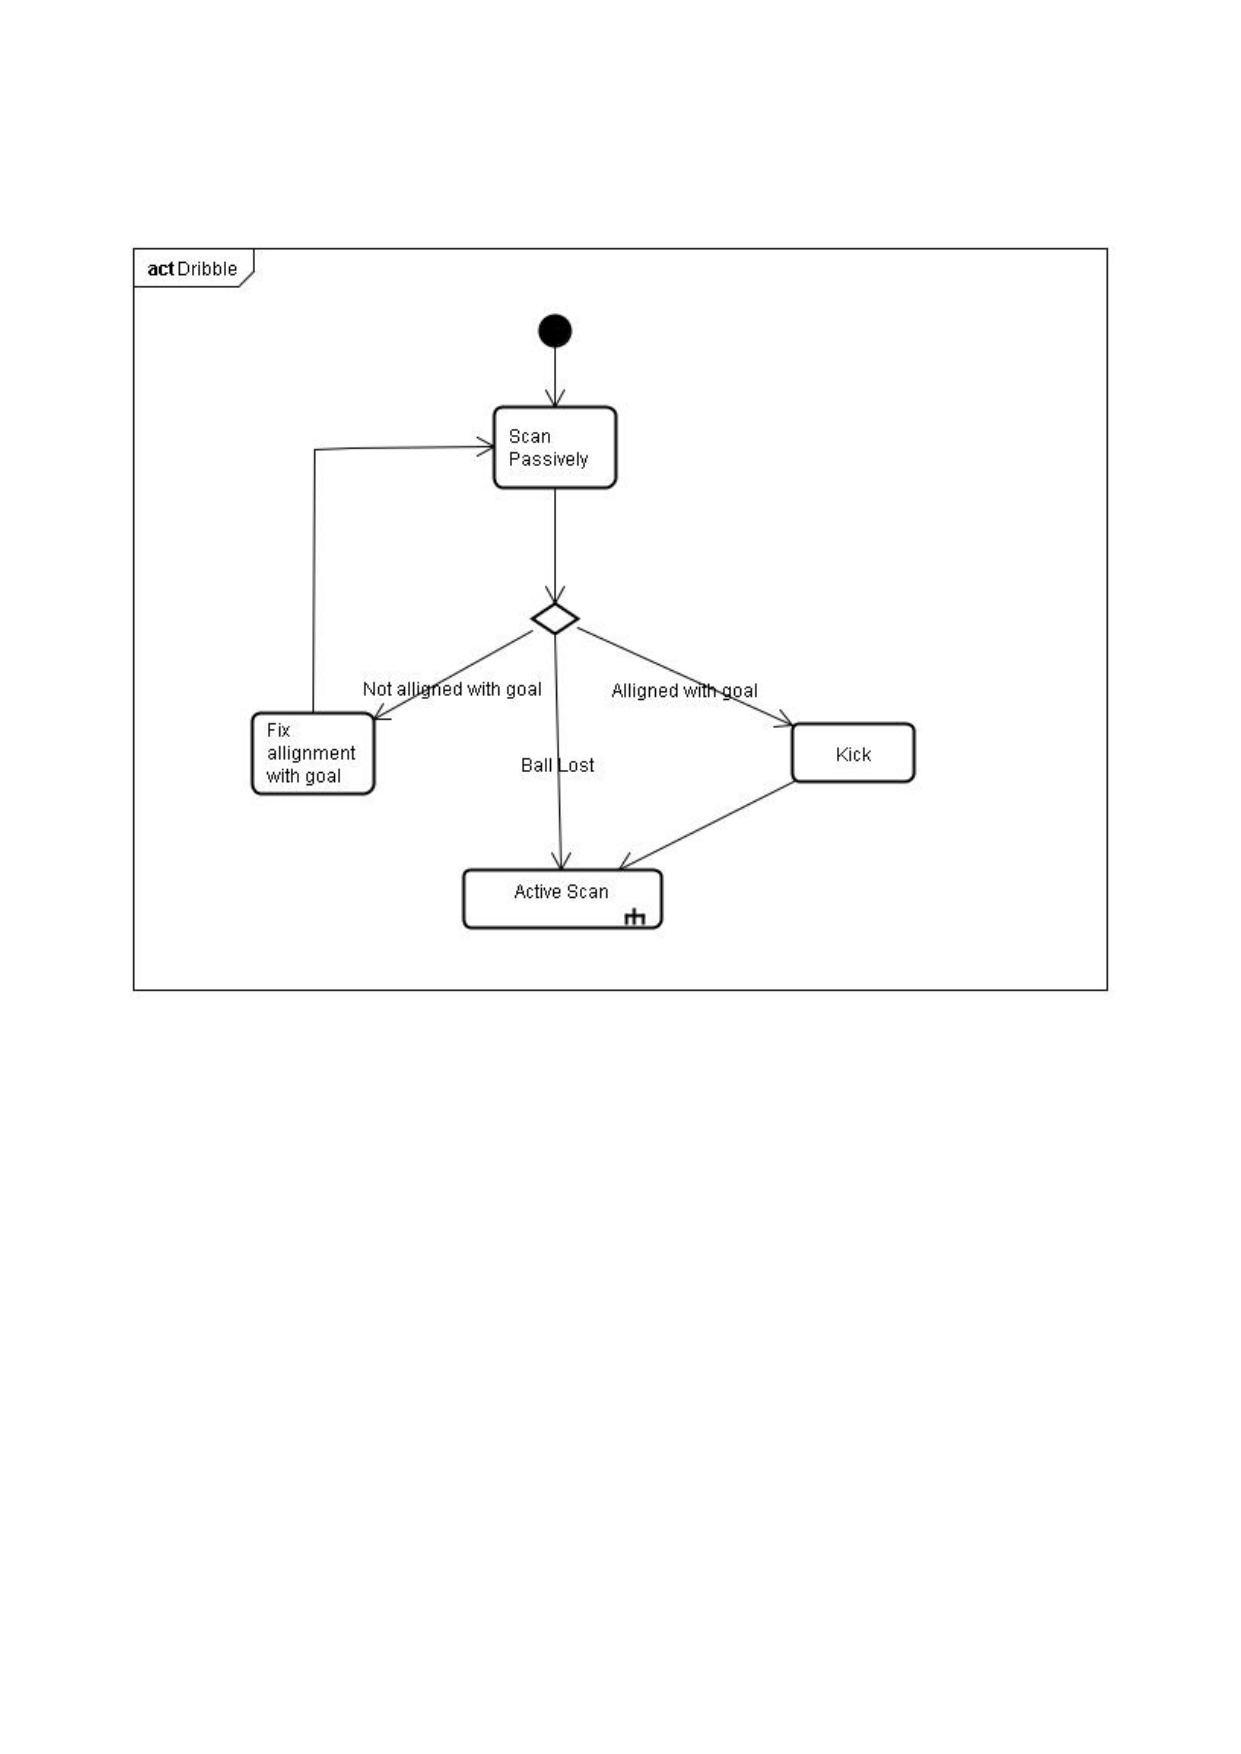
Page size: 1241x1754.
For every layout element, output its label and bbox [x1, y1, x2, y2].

picture [118, 233, 1122, 1005]
